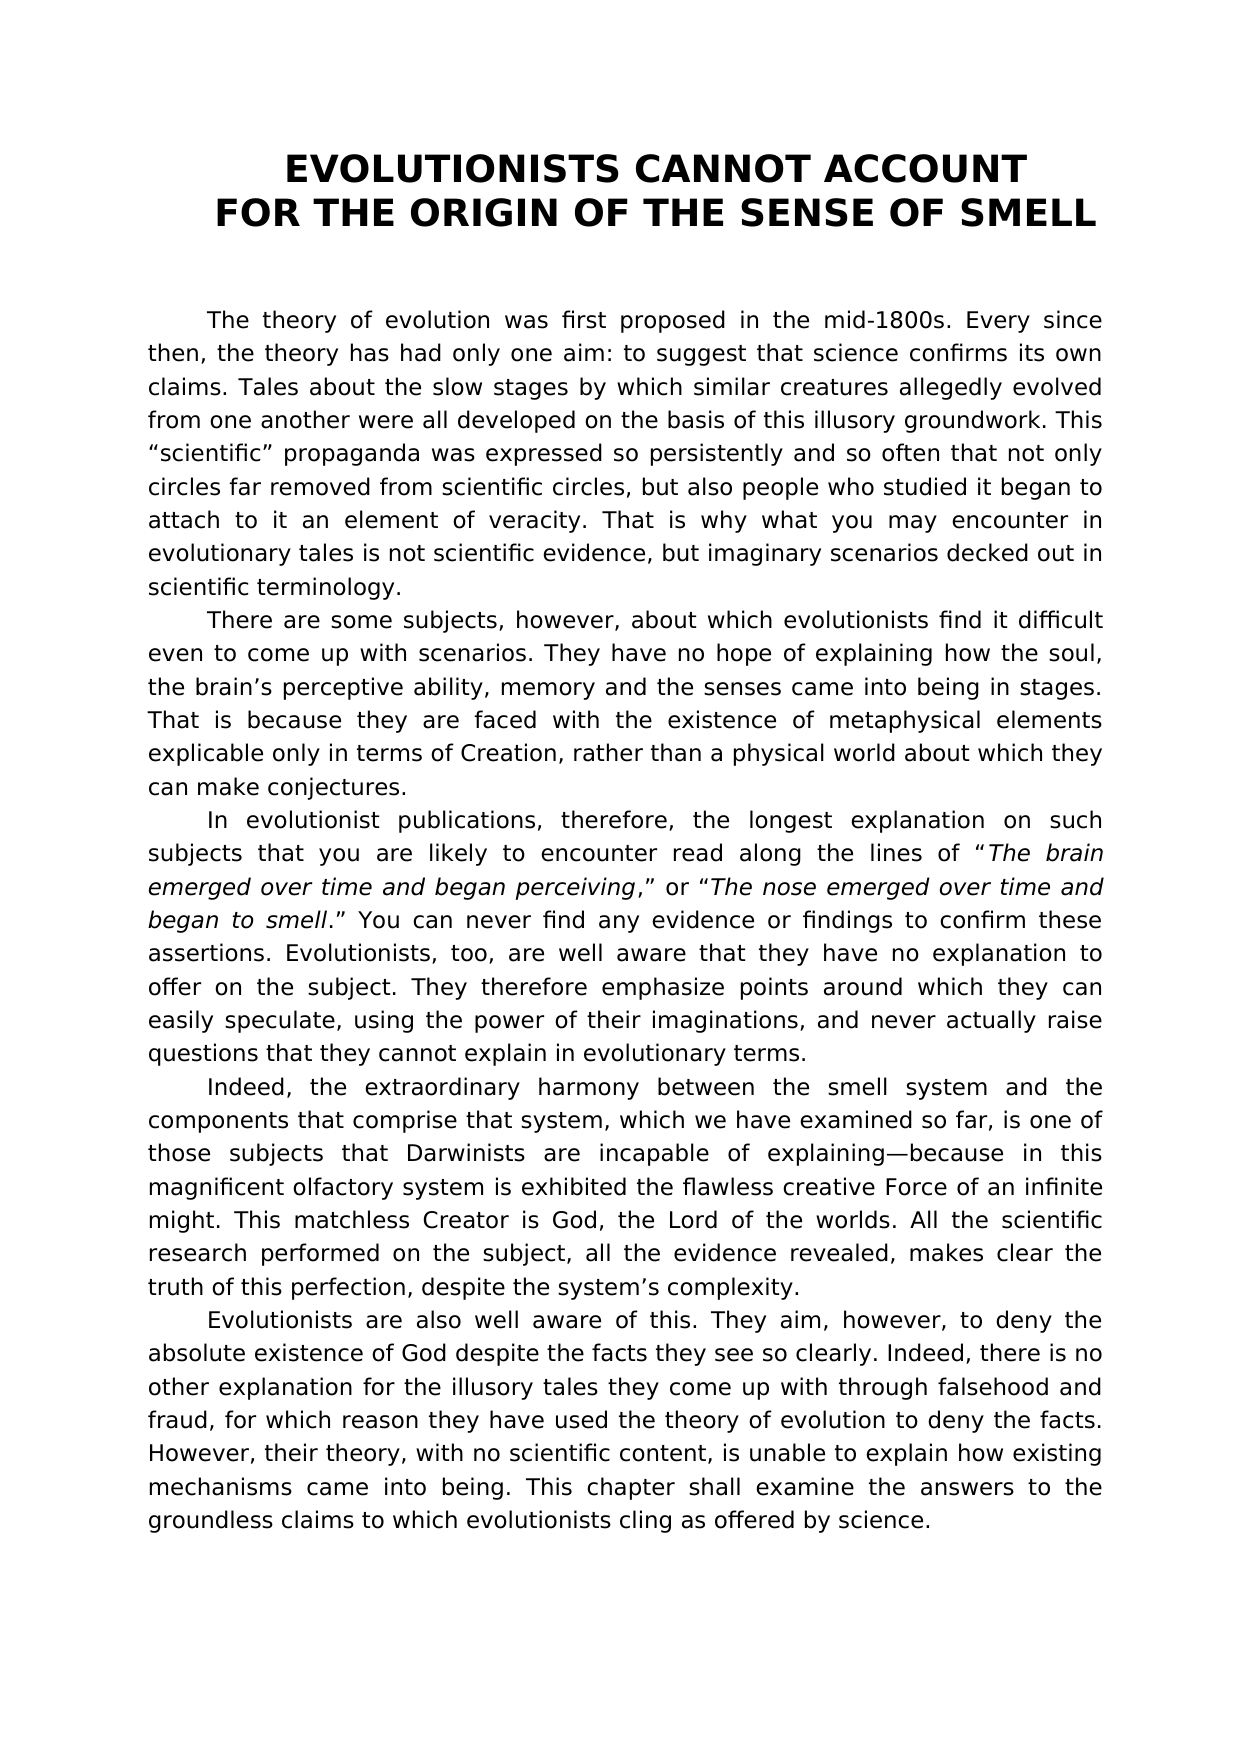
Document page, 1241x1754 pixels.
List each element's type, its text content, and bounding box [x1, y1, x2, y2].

text EVOLUTIONISTS CANNOT ACCOUNT [148, 148, 1104, 191]
text The theory of evolution was first proposed in the mid-1800s. Every since then, the theory has had only one aim: to suggest that science confirms its own claims. Tales about the slow stages by which similar creatures allegedly evolved from one another were all developed on the basis of this illusory groundwork. This “scientific” propaganda was expressed so persistently and so often that not only circles far removed from scientific circles, but also people who studied it began to attach to it an element of veracity. That is why what you may encounter in evolutionary tales is not scientific evidence, but imaginary scenarios decked out in scientific terminology. [148, 302, 1104, 602]
text FOR THE ORIGIN OF THE SENSE OF SMELL [148, 191, 1104, 235]
text Indeed, the extraordinary harmony between the smell system and the components that comprise that system, which we have examined so far, is one of those subjects that Darwinists are incapable of explaining—because in this magnificent olfactory system is exhibited the flawless creative Force of an infinite might. This matchless Creator is God, the Lord of the worlds. All the scientific research performed on the subject, all the evidence revealed, makes clear the truth of this perfection, despite the system’s complexity. [148, 1068, 1104, 1302]
text There are some subjects, however, about which evolutionists find it difficult even to come up with scenarios. They have no hope of explaining how the soul, the brain’s perceptive ability, memory and the senses came into being in stages. That is because they are faced with the existence of metaphysical elements explicable only in terms of Creation, rather than a physical world about which they can make conjectures. [148, 602, 1104, 802]
text Evolutionists are also well aware of this. They aim, however, to deny the absolute existence of God despite the facts they see so clearly. Indeed, there is no other explanation for the illusory tales they come up with through falsehood and fraud, for which reason they have used the theory of evolution to deny the facts. However, their theory, with no scientific content, is unable to explain how existing mechanisms came into being. This chapter shall examine the answers to the groundless claims to which evolutionists cling as offered by science. [148, 1302, 1104, 1535]
text In evolutionist publications, therefore, the longest explanation on such subjects that you are likely to encounter read along the lines of “The brain emerged over time and began perceiving,” or “The nose emerged over time and began to smell.” You can never find any evidence or findings to confirm these assertions. Evolutionists, too, are well aware that they have no explanation to offer on the subject. They therefore emphasize points around which they can easily speculate, using the power of their imaginations, and never actually raise questions that they cannot explain in evolutionary terms. [148, 802, 1104, 1068]
